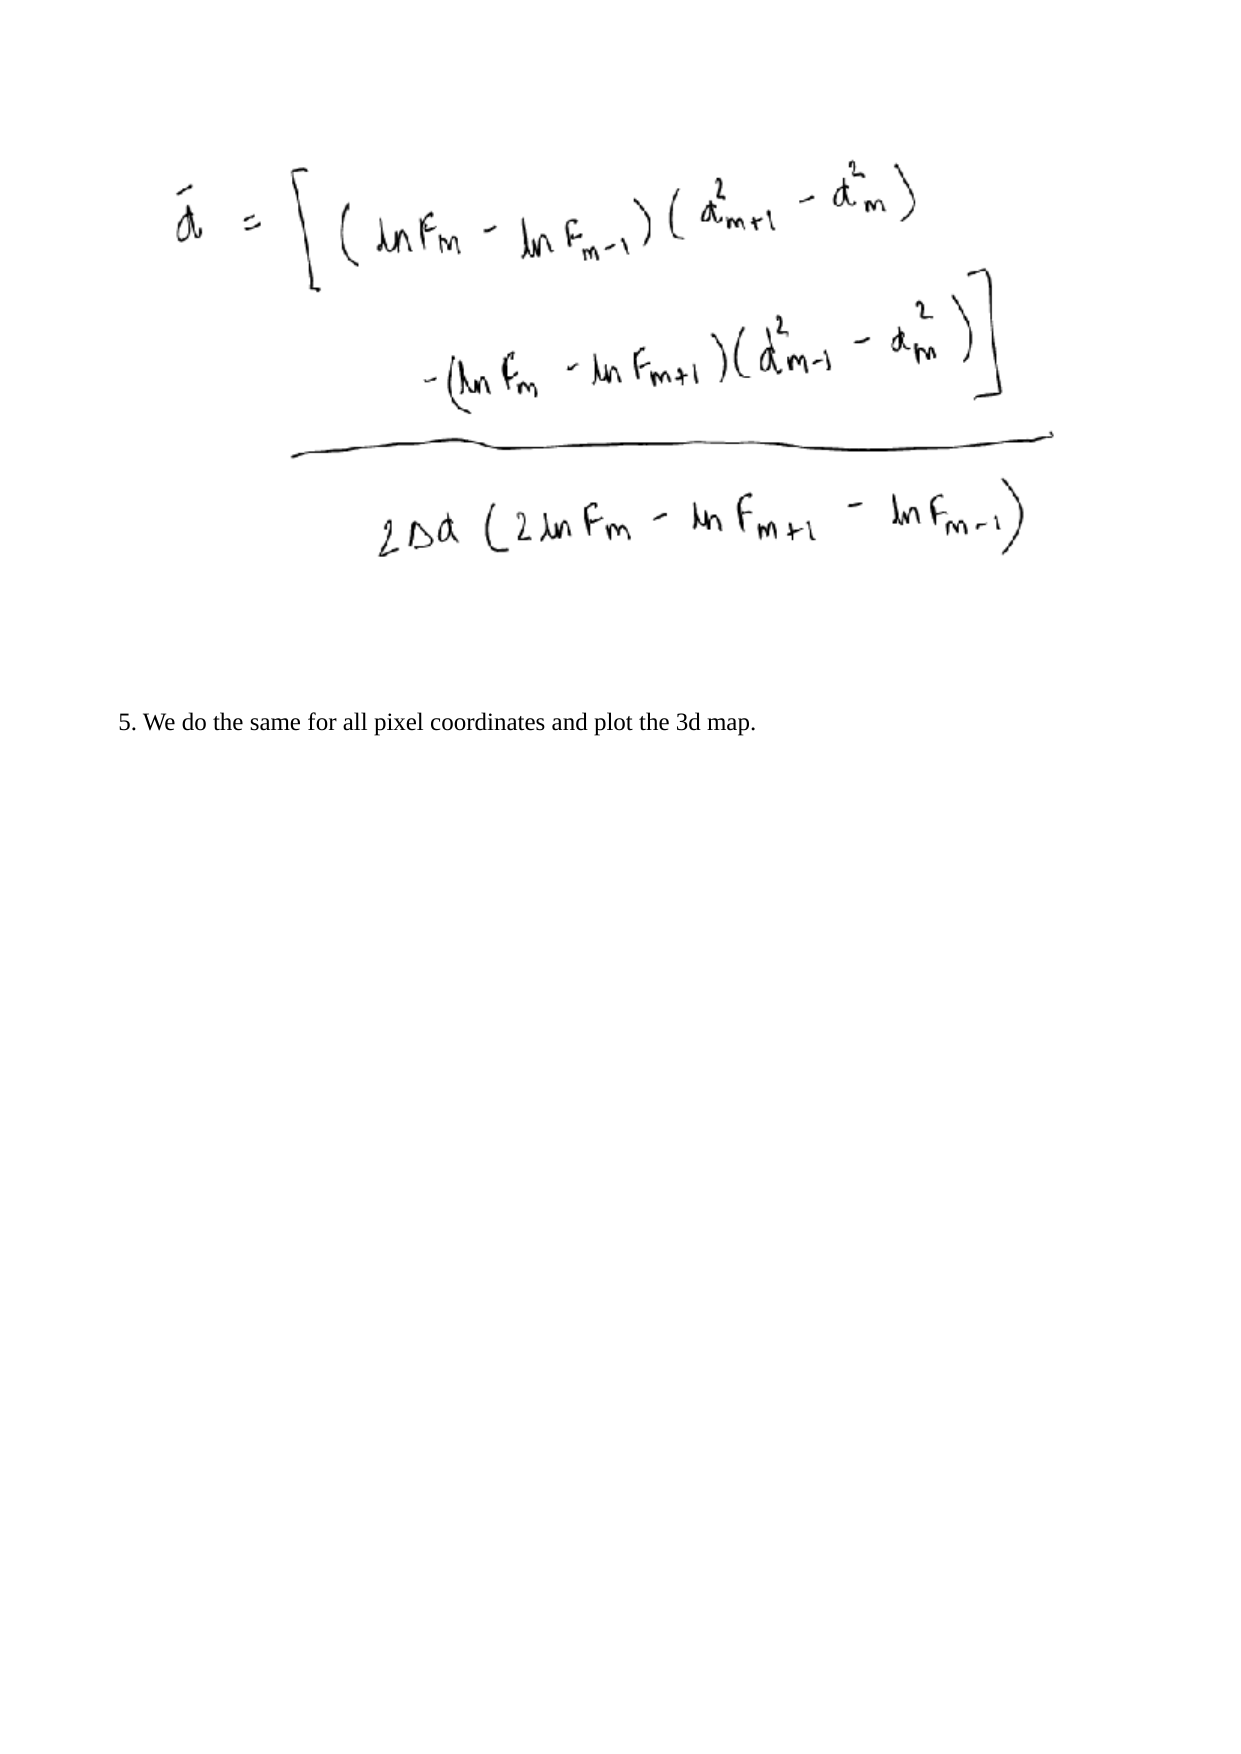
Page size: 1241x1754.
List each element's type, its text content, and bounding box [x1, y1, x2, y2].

picture [118, 118, 1123, 608]
text 5. We do the same for all pixel coordinates and plot the 3d map. [118, 707, 1122, 736]
